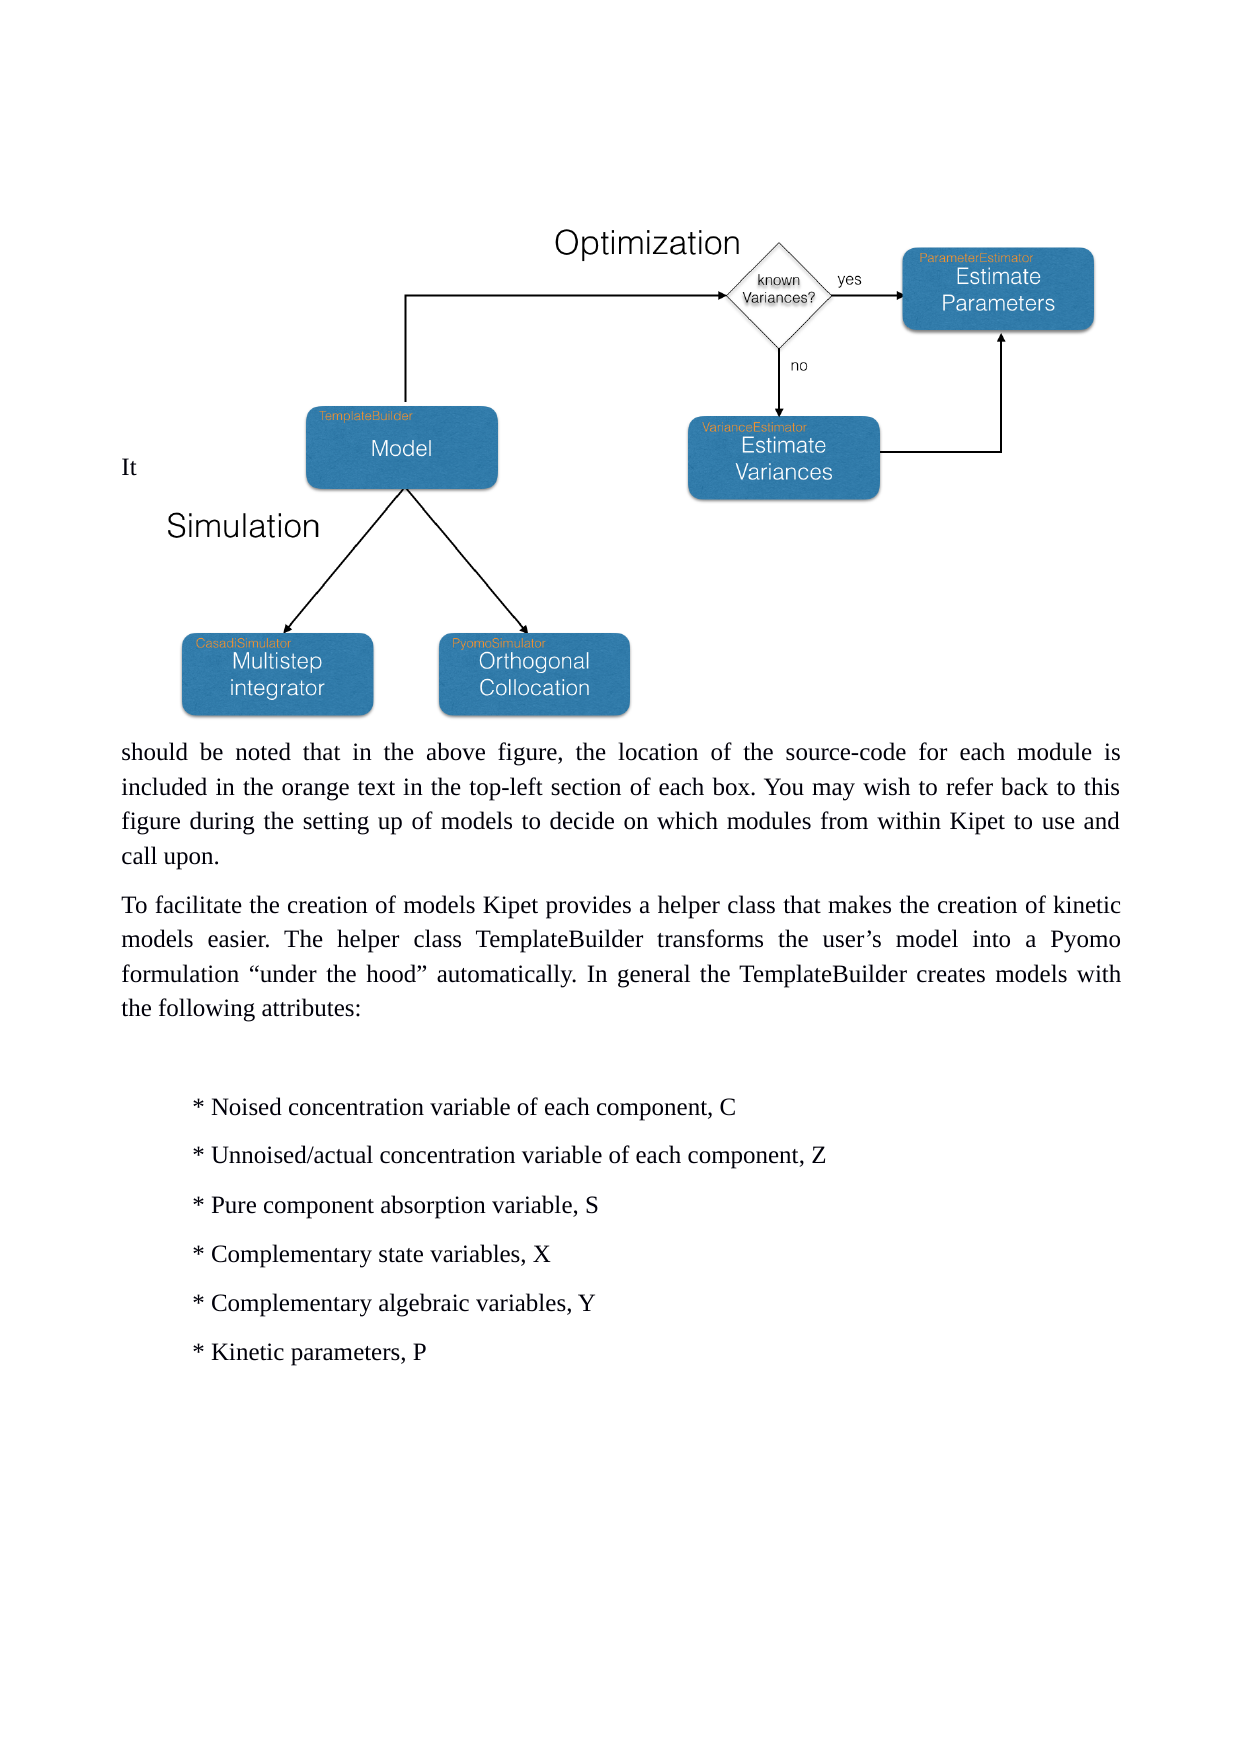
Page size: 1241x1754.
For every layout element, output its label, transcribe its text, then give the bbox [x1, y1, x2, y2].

text To facilitate the creation of models Kipet provides a helper class that makes the creation of kinetic models easier. The helper class TemplateBuilder transforms the user’s model into a Pyomo formulation “under the hood” automatically. In general the TemplateBuilder creates models with the following attributes: [121, 890, 1122, 1022]
text * Complementary state variables, X [121, 1239, 1122, 1267]
text * Unnoised/actual concentration variable of each component, Z [121, 1141, 1122, 1169]
picture [160, 204, 1104, 738]
text * Kinetic parameters, P [121, 1337, 1122, 1366]
text * Noised concentration variable of each component, C [121, 1092, 1122, 1120]
text It should be noted that in the above figure, the location of the source-code for each module is included in the orange text in the top-left section of each box. You may wish to refer back to this figure during the setting up of models to decide on which modules from within Kipet to use and call upon. [121, 452, 1122, 870]
text Figure 3: The steps/modules involved in setting up a Kipet model [121, 216, 160, 383]
text Figure 3: The steps/modules involved in setting up a Kipet model [1104, 216, 1122, 383]
text * Complementary algebraic variables, Y [121, 1288, 1122, 1317]
text * Pure component absorption variable, S [121, 1190, 1122, 1218]
